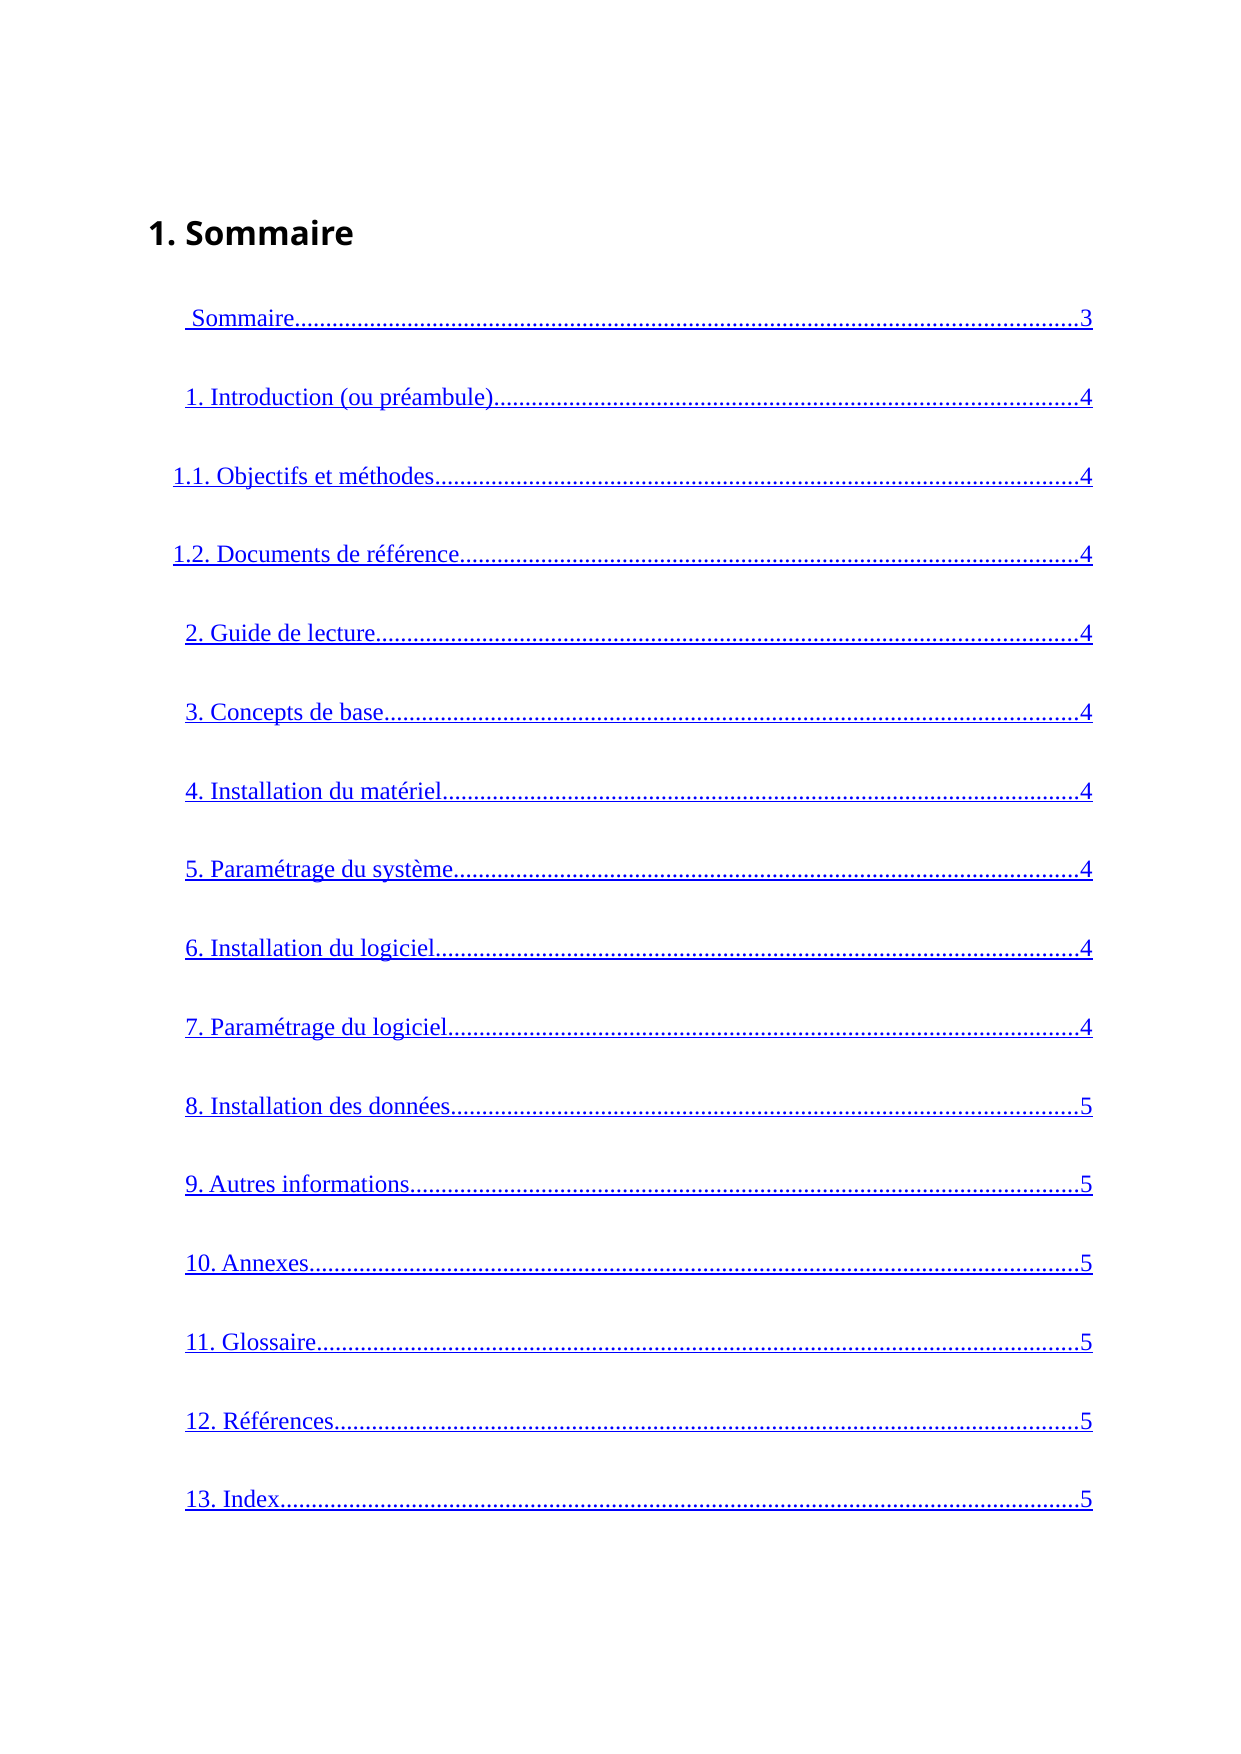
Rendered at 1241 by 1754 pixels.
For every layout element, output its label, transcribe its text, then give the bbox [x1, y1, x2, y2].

text 7. Paramétrage du logiciel 4 [148, 1012, 1092, 1041]
text 4. Installation du matériel 4 [148, 776, 1092, 804]
text 10. Annexes 5 [148, 1248, 1092, 1277]
text Sommaire 3 [148, 303, 1092, 332]
text 13. Index 5 [148, 1484, 1092, 1513]
text 3. Concepts de base 4 [148, 697, 1092, 726]
text 11. Glossaire 5 [148, 1327, 1092, 1356]
subtitle Sommaire [148, 210, 1092, 256]
text 6. Installation du logiciel 4 [148, 933, 1092, 962]
text 1. Introduction (ou préambule) 4 [148, 382, 1092, 411]
text 12. Références 5 [148, 1406, 1092, 1434]
text 1.2. Documents de référence 4 [173, 539, 1092, 564]
text 9. Autres informations 5 [148, 1169, 1092, 1198]
text 1.1. Objectifs et méthodes 4 [173, 461, 1092, 486]
text 5. Paramétrage du système 4 [148, 854, 1092, 883]
text 8. Installation des données 5 [148, 1091, 1092, 1119]
text 2. Guide de lecture 4 [148, 618, 1092, 647]
